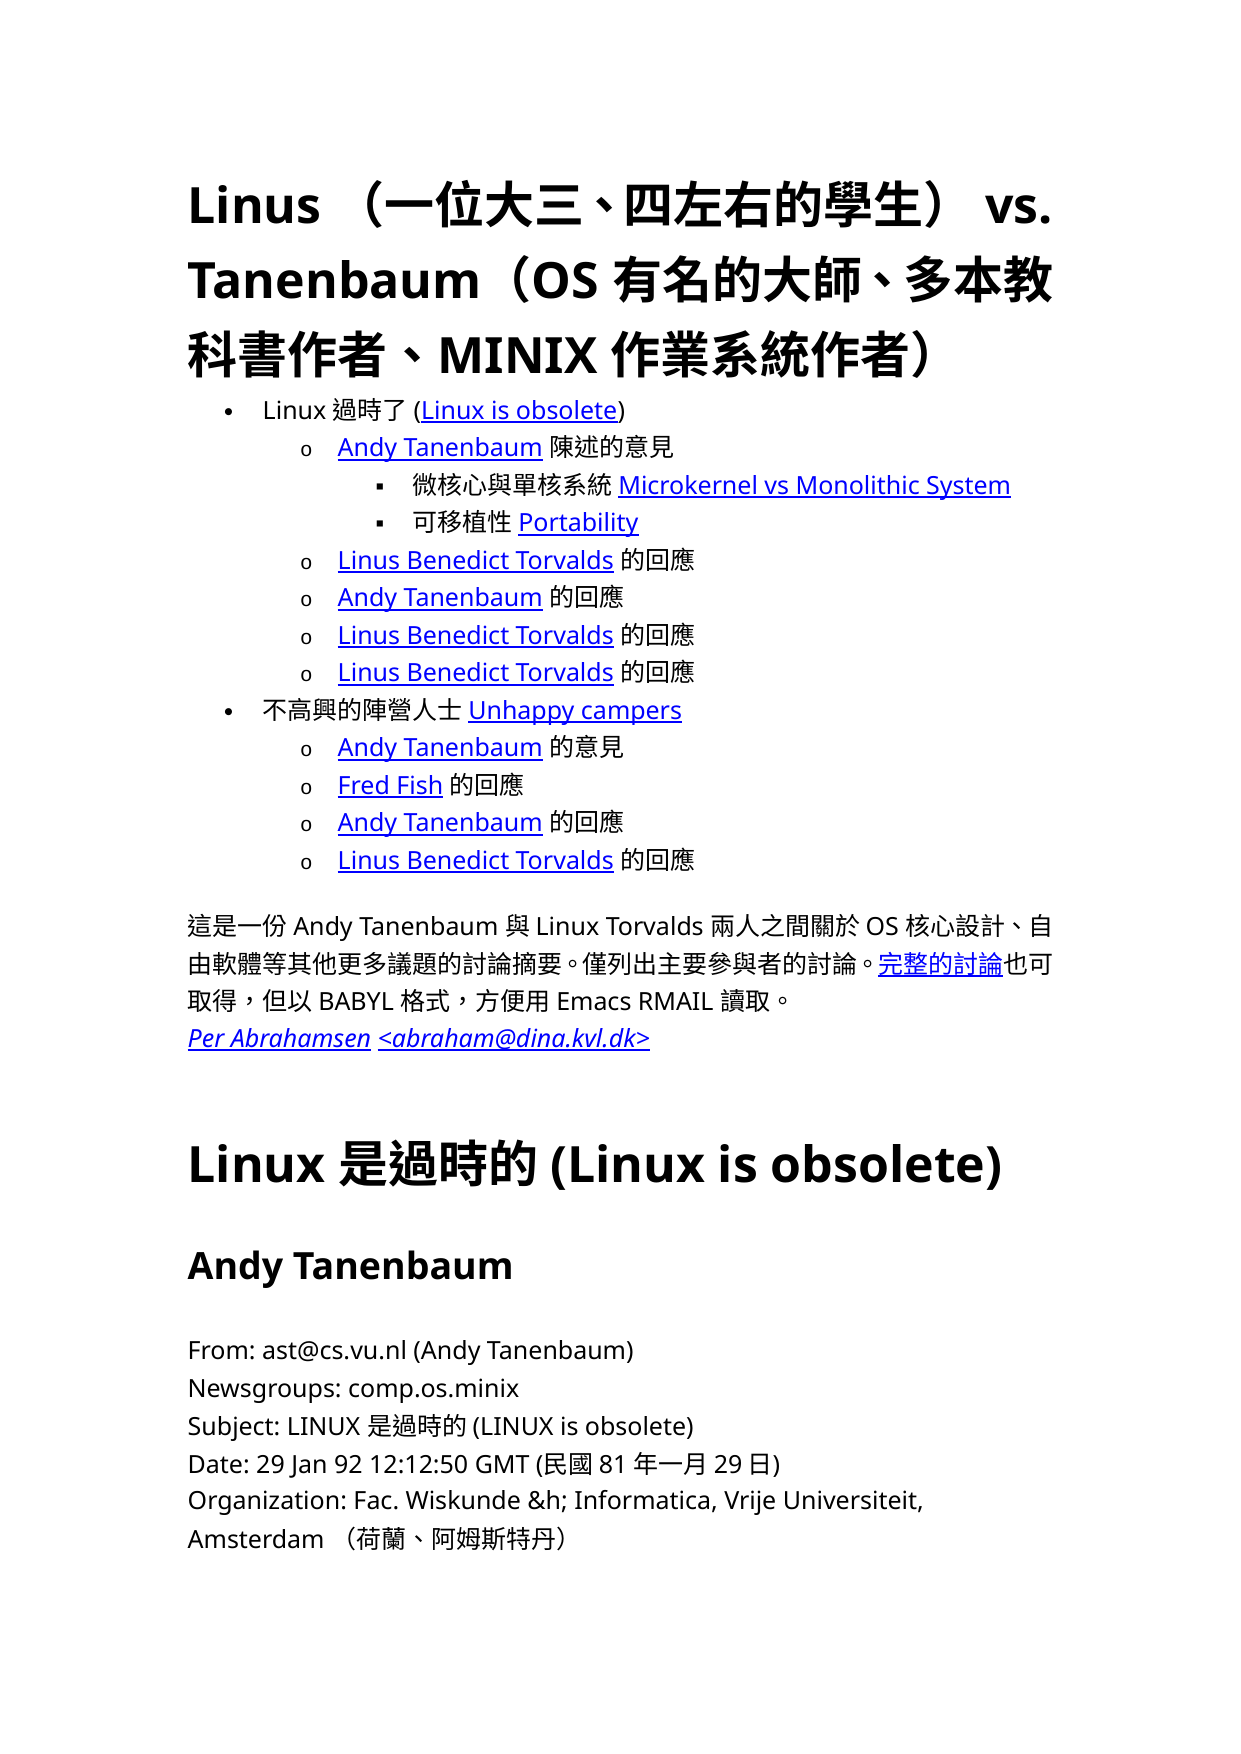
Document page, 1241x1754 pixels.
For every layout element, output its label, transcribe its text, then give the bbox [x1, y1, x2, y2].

text Newsgroups: comp.os.minix [187, 1369, 1053, 1406]
list Linus Benedict Torvalds 的回應 [300, 614, 1053, 652]
list 可移植性 Portability [375, 502, 1053, 539]
text Date: 29 Jan 92 12:12:50 GMT (民國81 年一月29日) [187, 1444, 1053, 1481]
text 這是一份 Andy Tanenbaum 與 Linux Torvalds 兩人之間關於OS 核心設計、自由軟體等其他更多議題的討論摘要。僅列出主要參與者的討論。完整的討論也可取得，但以 BABYL 格式，方便用 Emacs RMAIL 讀取。 [187, 906, 1053, 1019]
list Linus Benedict Torvalds 的回應 [300, 839, 1053, 877]
text Per Abrahamsen <abraham@dina.kvl.dk> [187, 1019, 1053, 1056]
text Linus （一位大三、四左右的學生） vs. Tanenbaum（OS 有名的大師、多本教科書作者、MINIX 作業系統作者） [187, 164, 1053, 389]
list 不高興的陣營人士 Unhappy campers [225, 689, 1053, 727]
text From: ast@cs.vu.nl (Andy Tanenbaum) [187, 1331, 1053, 1369]
text Linux 是過時的 (Linux is obsolete) [187, 1123, 1053, 1198]
list Andy Tanenbaum 的回應 [300, 802, 1053, 839]
list Andy Tanenbaum 陳述的意見 [300, 427, 1053, 464]
list Linus Benedict Torvalds 的回應 [300, 539, 1053, 577]
list Linus Benedict Torvalds 的回應 [300, 652, 1053, 689]
text Andy Tanenbaum [187, 1227, 1053, 1302]
list Fred Fish 的回應 [300, 764, 1053, 802]
text Organization: Fac. Wiskunde &h; Informatica, Vrije Universiteit, Amsterdam （荷蘭、阿姆斯特丹） [187, 1481, 1053, 1556]
list Linux 過時了 (Linux is obsolete) [225, 389, 1053, 427]
list 微核心與單核系統 Microkernel vs Monolithic System [375, 464, 1053, 502]
list Andy Tanenbaum 的意見 [300, 727, 1053, 764]
list Andy Tanenbaum 的回應 [300, 577, 1053, 614]
text Subject: LINUX 是過時的 (LINUX is obsolete) [187, 1406, 1053, 1444]
